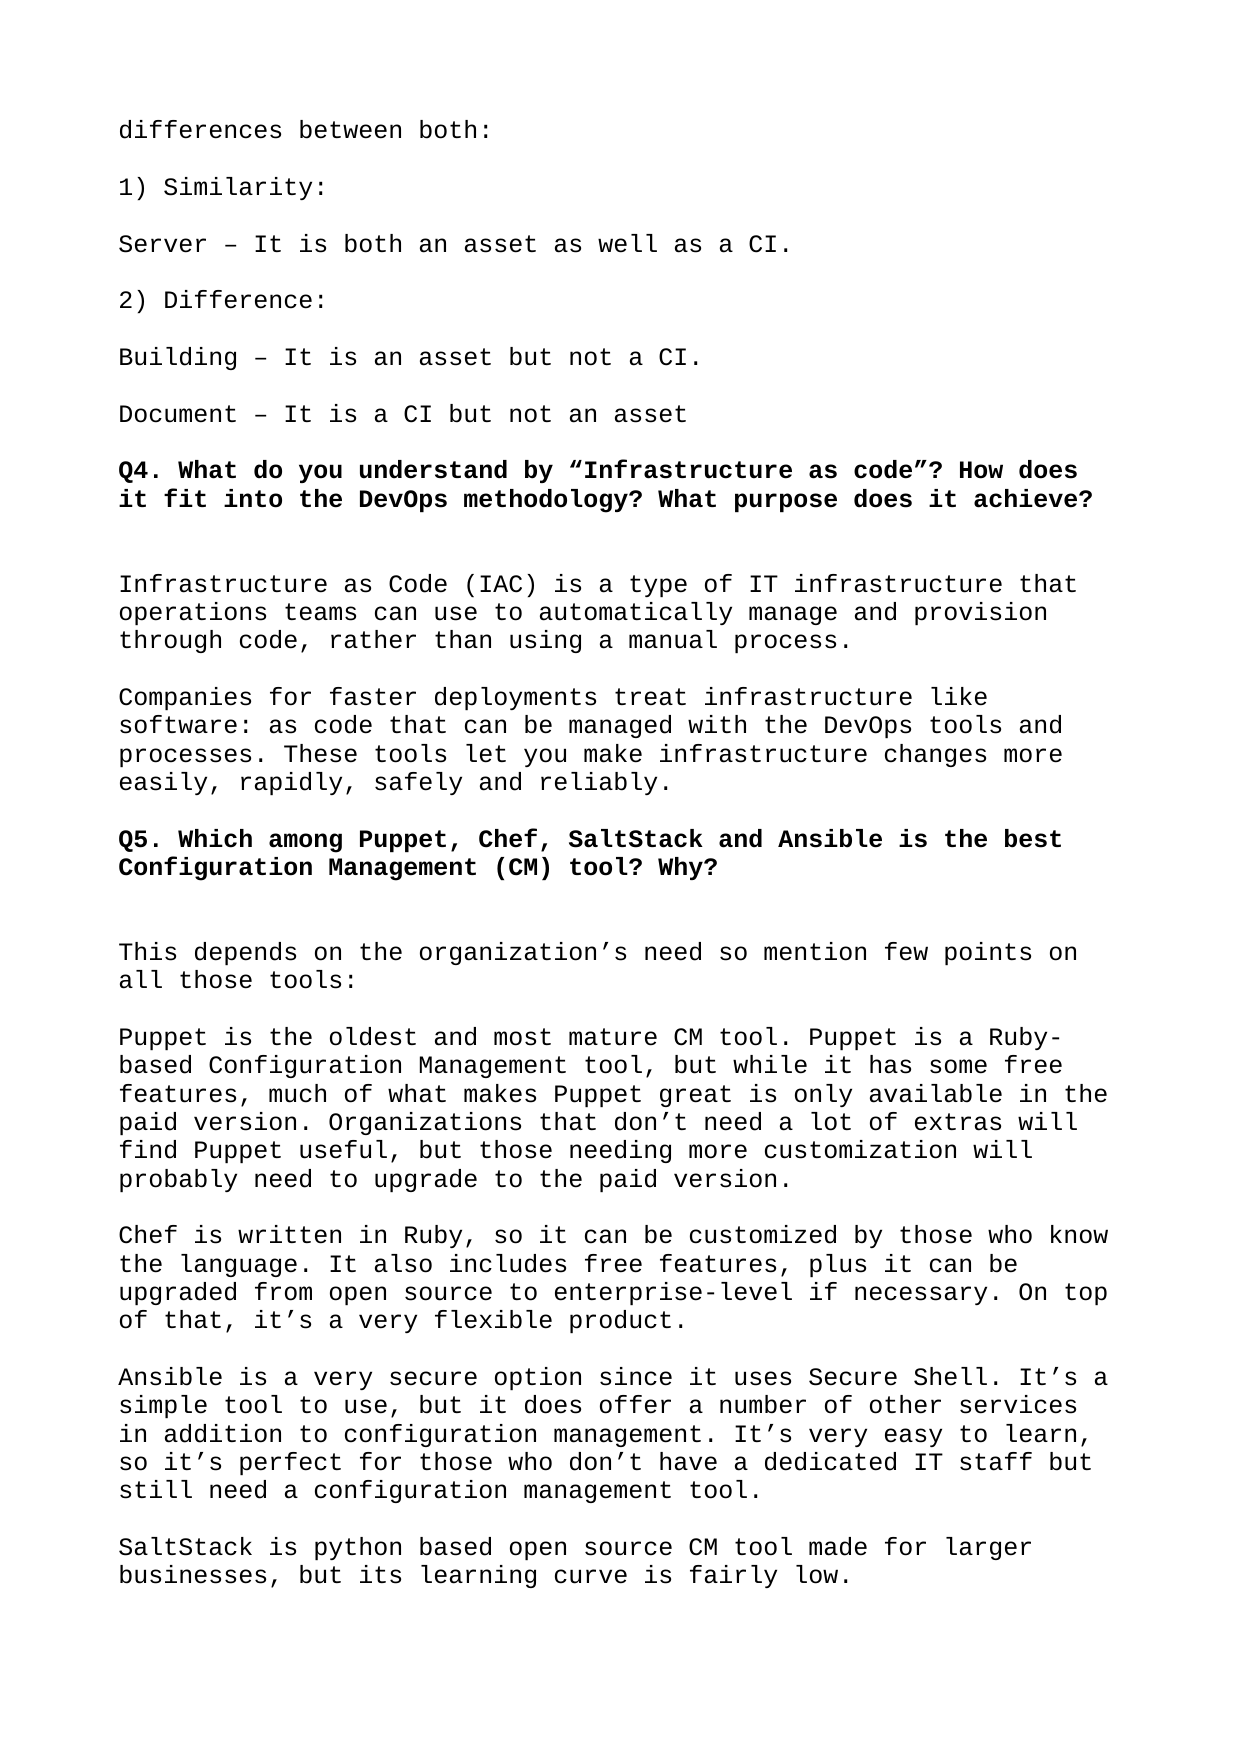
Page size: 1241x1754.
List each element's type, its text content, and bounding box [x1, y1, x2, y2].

text 1) Similarity: [118, 175, 1122, 203]
text Server – It is both an asset as well as a CI. [118, 231, 1122, 260]
text Q4. What do you understand by “Infrastructure as code”? How does it fit into the DevOps methodology? What purpose does it achieve? [118, 458, 1122, 515]
text Ansible is a very secure option since it uses Secure Shell. It’s a simple tool to use, but it does offer a number of other services in addition to configuration management. It’s very easy to learn, so it’s perfect for those who don’t have a dedicated IT staff but still need a configuration management tool. [118, 1365, 1122, 1506]
text 2) Difference: [118, 288, 1122, 316]
text Document – It is a CI but not an asset [118, 401, 1122, 430]
text SaltStack is python based open source CM tool made for larger businesses, but its learning curve is fairly low. [118, 1535, 1122, 1591]
text Building – It is an asset but not a CI. [118, 345, 1122, 373]
text Q5. Which among Puppet, Chef, SaltStack and Ansible is the best Configuration Management (CM) tool? Why? [118, 826, 1122, 883]
text This depends on the organization’s need so mention few points on all those tools: [118, 940, 1122, 996]
text Companies for faster deployments treat infrastructure like software: as code that can be managed with the DevOps tools and processes. These tools let you make infrastructure changes more easily, rapidly, safely and reliably. [118, 685, 1122, 798]
text Infrastructure as Code (IAC) is a type of IT infrastructure that operations teams can use to automatically manage and provision through code, rather than using a manual process. [118, 571, 1122, 656]
text Chef is written in Ruby, so it can be customized by those who know the language. It also includes free features, plus it can be upgraded from open source to enterprise-level if necessary. On top of that, it’s a very flexible product. [118, 1223, 1122, 1336]
text differences between both: [118, 118, 1122, 146]
text Puppet is the oldest and most mature CM tool. Puppet is a Ruby-based Configuration Management tool, but while it has some free features, much of what makes Puppet great is only available in the paid version. Organizations that don’t need a lot of extras will find Puppet useful, but those needing more customization will probably need to upgrade to the paid version. [118, 1025, 1122, 1195]
